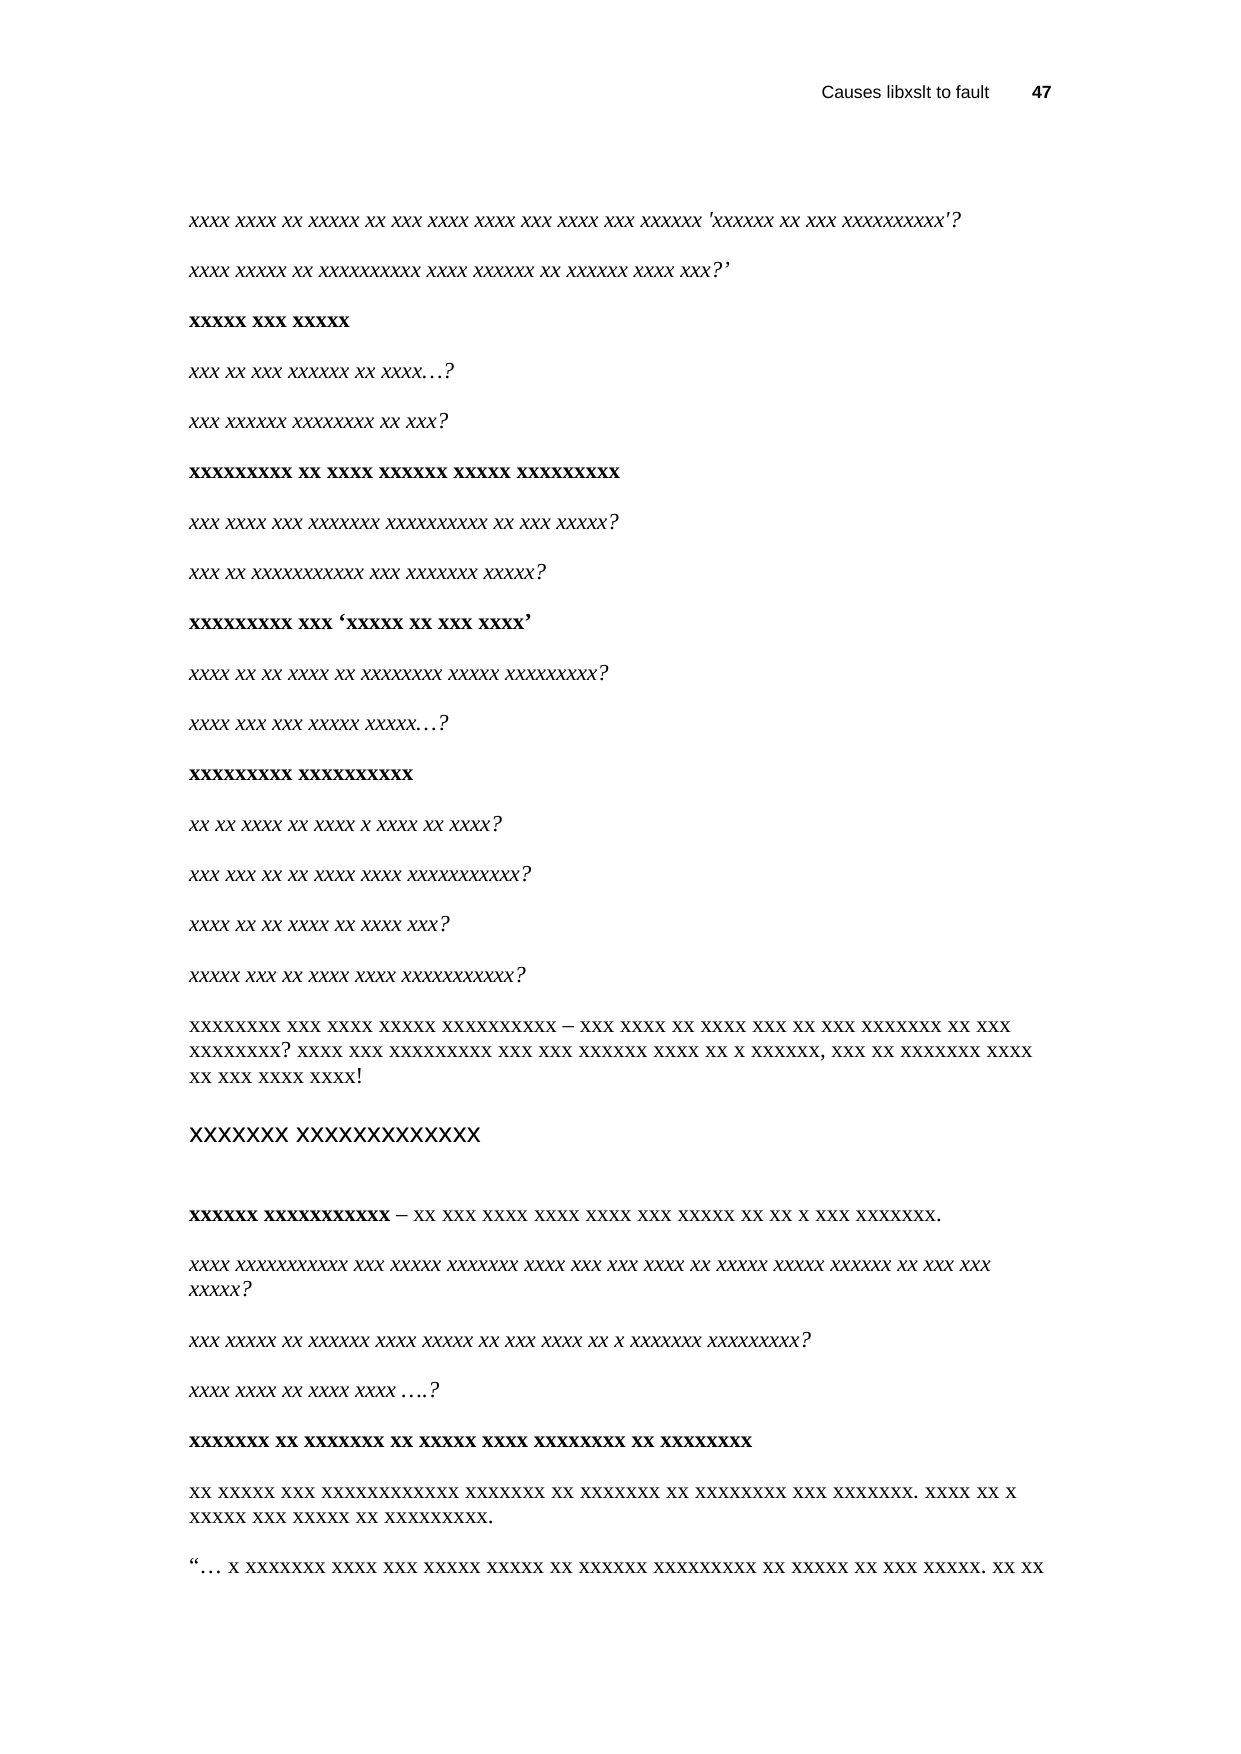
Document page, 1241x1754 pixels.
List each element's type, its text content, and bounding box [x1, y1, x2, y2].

text xxx xx xxx xxxxxx xx xxxx…? [189, 358, 1051, 383]
text xxxxxxx xxxxxxxxxxxxx [189, 1113, 1051, 1150]
text xxxxx xxx xx xxxx xxxx xxxxxxxxxxx? [189, 961, 1051, 987]
text xxx xxxx xxx xxxxxxx xxxxxxxxxx xx xxx xxxxx? [189, 509, 1051, 534]
text xxxx xxxx xx xxxx xxxx ….? [189, 1377, 1051, 1402]
text xxxxxxxxx xxx ‘xxxxx xx xxx xxxx’ [189, 609, 1051, 635]
text xxx xxx xx xx xxxx xxxx xxxxxxxxxxx? [189, 861, 1051, 886]
text xxxx xxxxxxxxxxx xxx xxxxx xxxxxxx xxxx xxx xxx xxxx xx xxxxx xxxxx xxxxxx xx xxx xxx xxxxx? [189, 1251, 1051, 1302]
text xxx xxxxxx xxxxxxxx xx xxx? [189, 408, 1051, 433]
text xxx xx xxxxxxxxxxx xxx xxxxxxx xxxxx? [189, 559, 1051, 584]
text xx xxxxx xxx xxxxxxxxxxxx xxxxxxx xx xxxxxxx xx xxxxxxxx xxx xxxxxxx. xxxx xx x xxxxx xxx xxxxx xx xxxxxxxxx. [189, 1477, 1051, 1528]
text xxx xxxxx xx xxxxxx xxxx xxxxx xx xxx xxxx xx x xxxxxxx xxxxxxxxx? [189, 1327, 1051, 1352]
text xxxx xxxx xx xxxxx xx xxx xxxx xxxx xxx xxxx xxx xxxxxx 'xxxxxx xx xxx xxxxxxxxxx'? [189, 207, 1051, 232]
text xx xx xxxx xx xxxx x xxxx xx xxxx? [189, 811, 1051, 836]
text xxxxxxxxx xxxxxxxxxx [189, 760, 1051, 786]
text xxxxxxxx xxx xxxx xxxxx xxxxxxxxxx – xxx xxxx xx xxxx xxx xx xxx xxxxxxx xx xxx xxxxxxxx? xxxx xxx xxxxxxxxx xxx xxx xxxxxx xxxx xx x xxxxxx, xxx xx xxxxxxx xxxx xx xxx xxxx xxxx! [189, 1012, 1051, 1088]
text xxxx xx xx xxxx xx xxxx xxx? [189, 911, 1051, 937]
text xxxxxxx xx xxxxxxx xx xxxxx xxxx xxxxxxxx xx xxxxxxxx [189, 1427, 1051, 1453]
text xxxx xxxxx xx xxxxxxxxxx xxxx xxxxxx xx xxxxxx xxxx xxx?’ [189, 257, 1051, 283]
text xxxx xxx xxx xxxxx xxxxx…? [189, 710, 1051, 735]
text xxxx xx xx xxxx xx xxxxxxxx xxxxx xxxxxxxxx? [189, 659, 1051, 685]
text “… x xxxxxxx xxxx xxx xxxxx xxxxx xx xxxxxx xxxxxxxxx xx xxxxx xx xxx xxxxx. xx xx [189, 1553, 1051, 1579]
text xxxxxx xxxxxxxxxxx – xx xxx xxxx xxxx xxxx xxx xxxxx xx xx x xxx xxxxxxx. [189, 1200, 1051, 1226]
text xxxxxxxxx xx xxxx xxxxxx xxxxx xxxxxxxxx [189, 458, 1051, 484]
text xxxxx xxx xxxxx [189, 307, 1051, 333]
